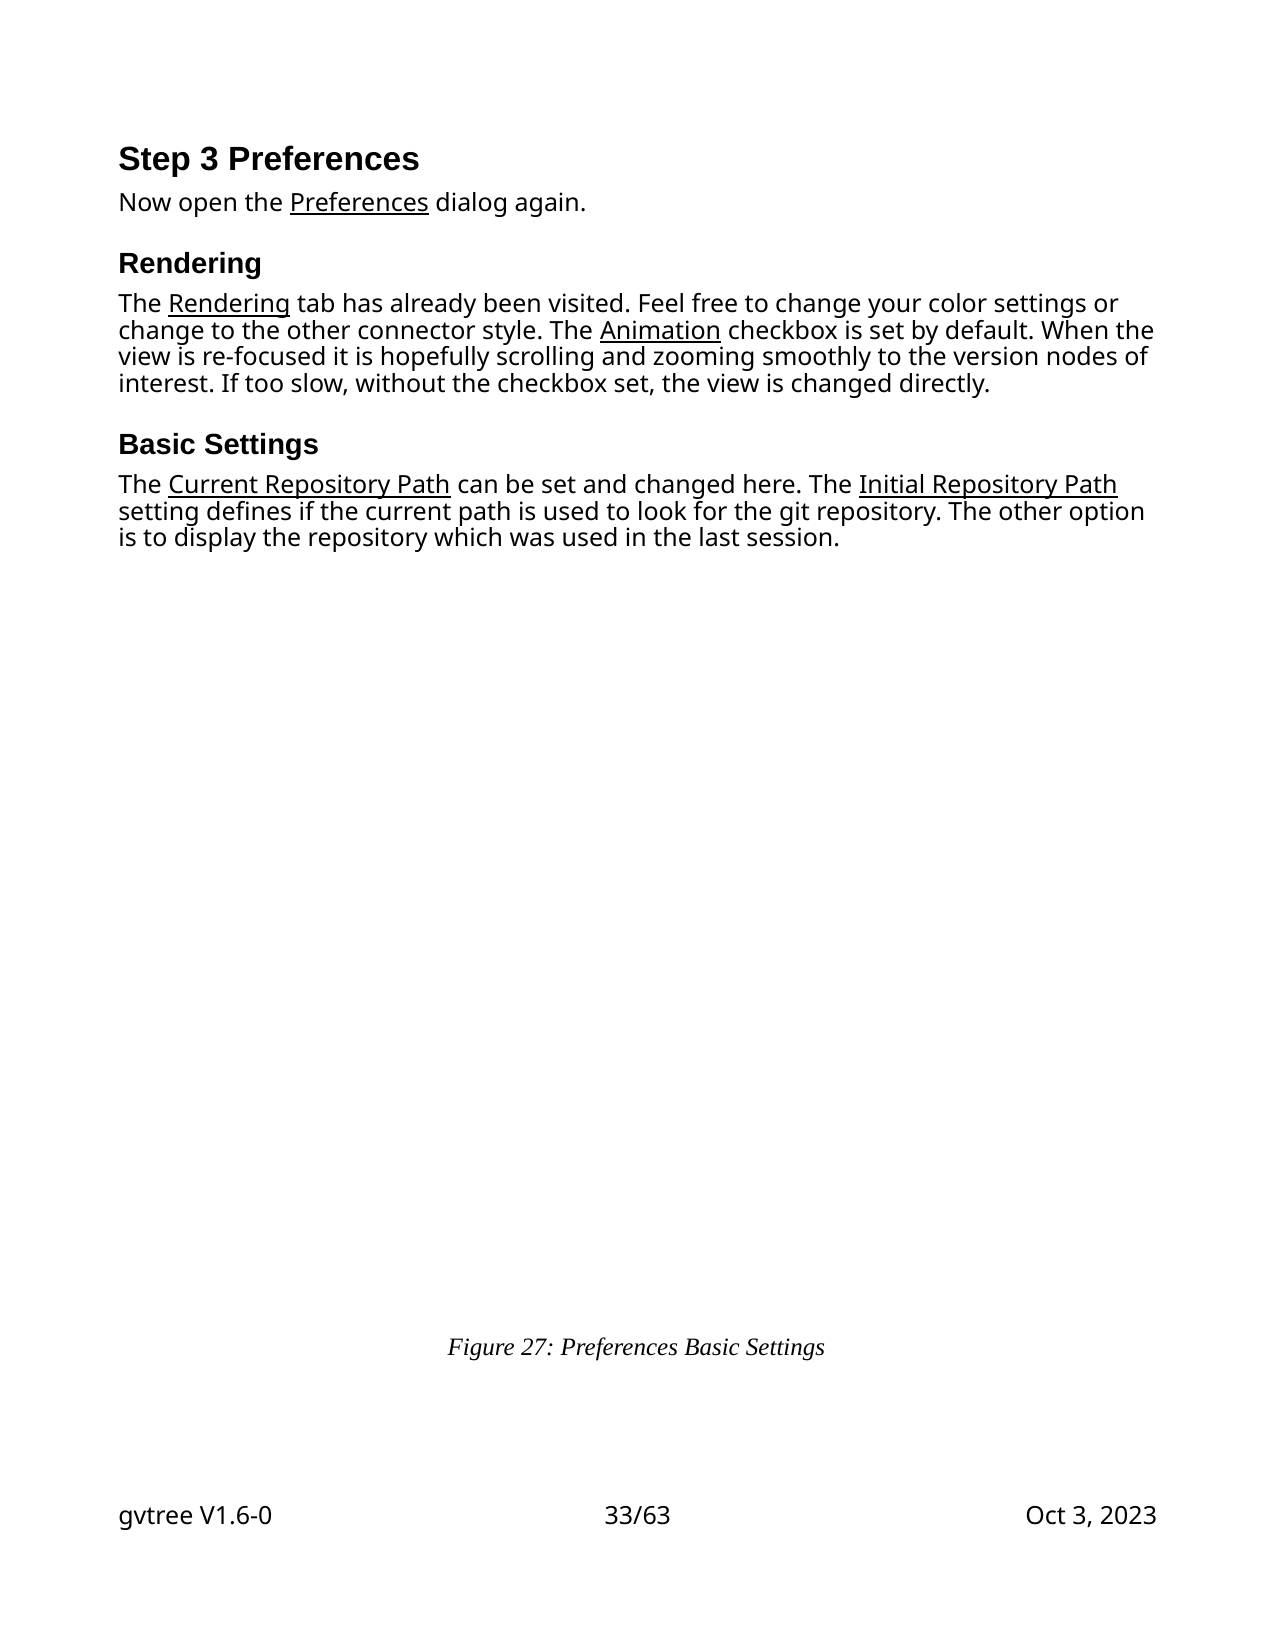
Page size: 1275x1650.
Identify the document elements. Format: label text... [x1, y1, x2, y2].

text The Current Repository Path can be set and changed here. The Initial Repository Path setting defines if the current path is used to look for the git repository. The other option is to display the repository which was used in the last session. [118, 473, 1157, 552]
subtitle Rendering [118, 246, 1157, 279]
text Now open the Preferences dialog again. [118, 190, 1157, 217]
subtitle Basic Settings [118, 427, 1157, 460]
text The Rendering tab has already been visited. Feel free to change your color settings or change to the other connector style. The Animation checkbox is set by default. When the view is re-focused it is hopefully scrolling and zooming smoothly to the version nodes of interest. If too slow, without the checkbox set, the view is changed directly. [118, 292, 1157, 398]
subtitle Step 3 Preferences [118, 139, 1157, 178]
text Figure 27: Preferences Basic Settings [199, 579, 1075, 1361]
